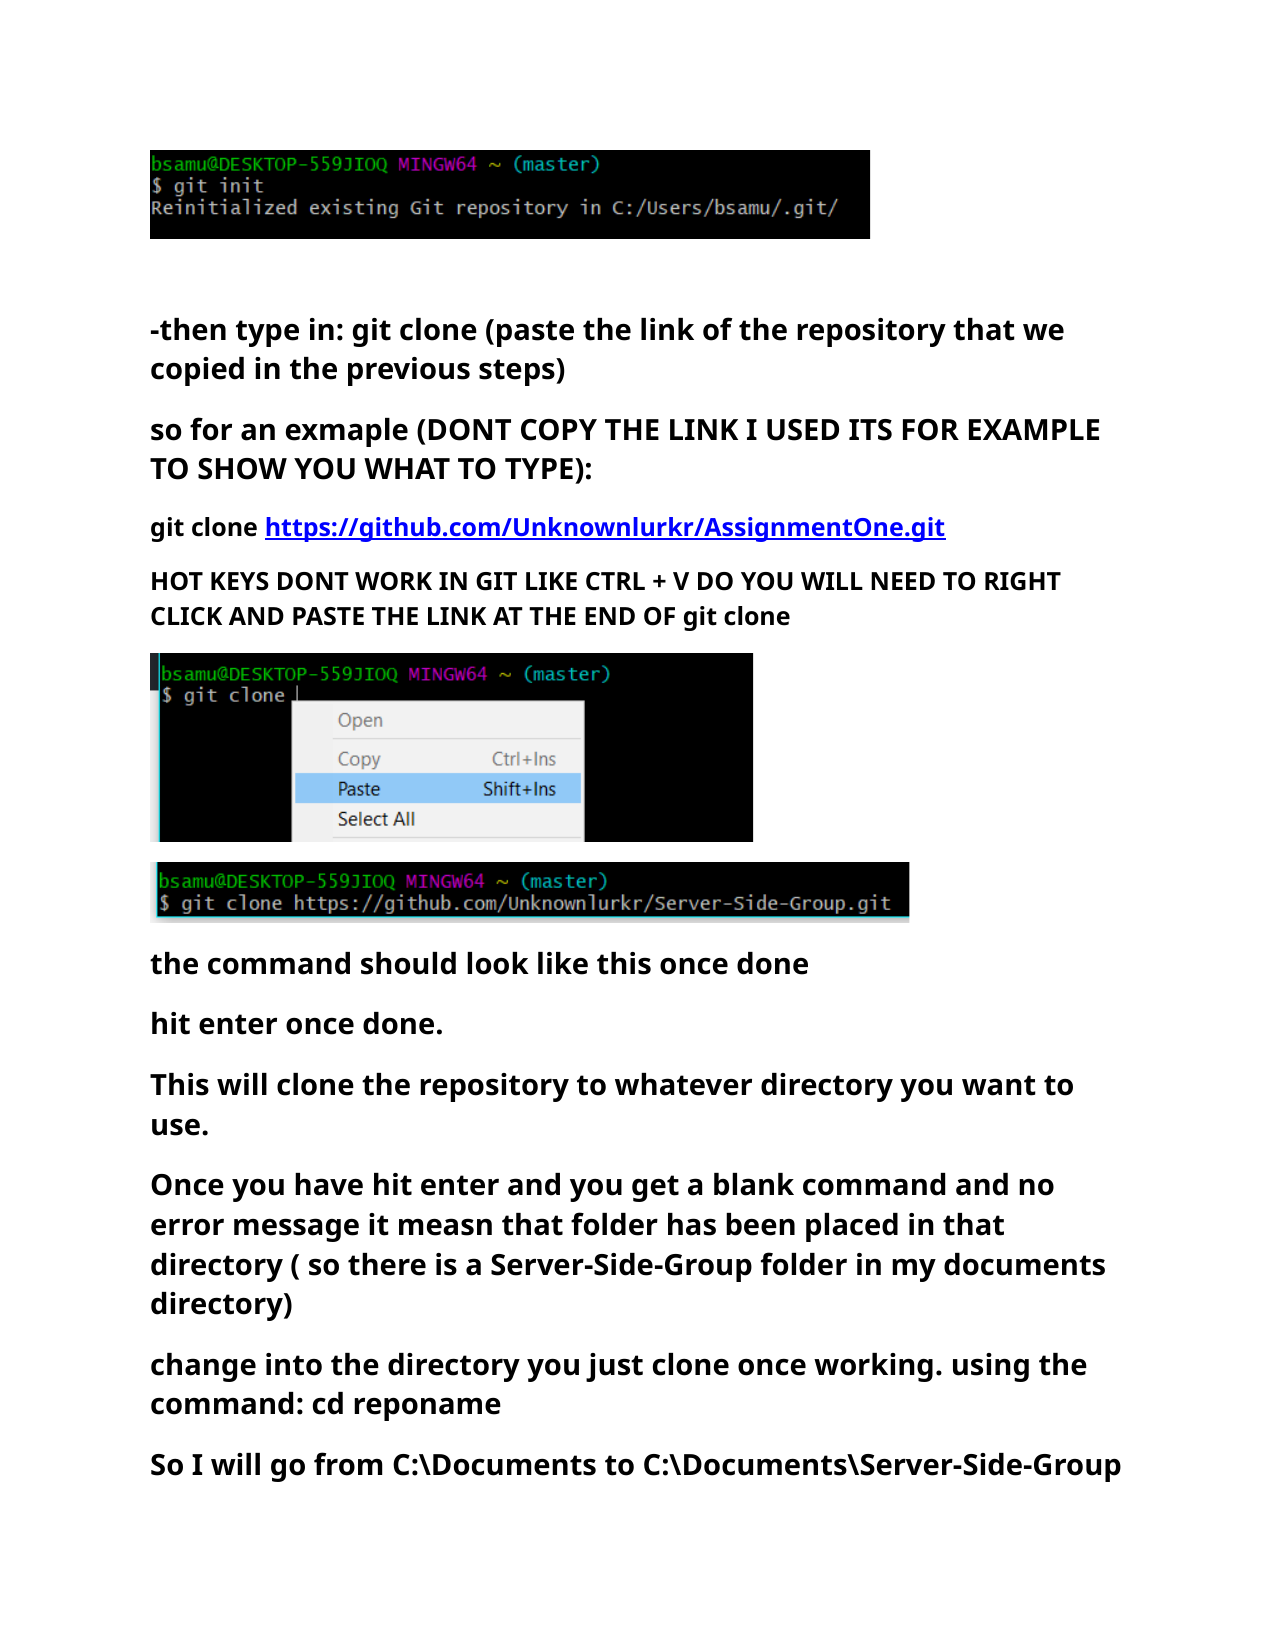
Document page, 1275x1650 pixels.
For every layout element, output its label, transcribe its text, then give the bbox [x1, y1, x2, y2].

text So I will go from C:\Documents to C:\Documents\Server-Side-Group [150, 1444, 1125, 1484]
text the command should look like this once done [150, 943, 1125, 983]
text change into the directory you just clone once working. using the command: cd reponame [150, 1344, 1125, 1423]
text Once you have hit enter and you get a blank command and no error message it measn that folder has been placed in that directory ( so there is a Server-Side-Group folder in my documents directory) [150, 1164, 1125, 1323]
text hit enter once done. [150, 1004, 1125, 1043]
text so for an exmaple (DONT COPY THE LINK I USED ITS FOR EXAMPLE TO SHOW YOU WHAT TO TYPE): [150, 409, 1125, 488]
text This will clone the repository to whatever directory you want to use. [150, 1064, 1125, 1143]
text HOT KEYS DONT WORK IN GIT LIKE CTRL + V DO YOU WILL NEED TO RIGHT CLICK AND PASTE THE LINK AT THE END OF git clone [150, 564, 1125, 632]
text -then type in: git clone (paste the link of the repository that we copied in the previous steps) [150, 309, 1125, 388]
text git clone https://github.com/Unknownlurkr/AssignmentOne.git [150, 509, 1125, 543]
